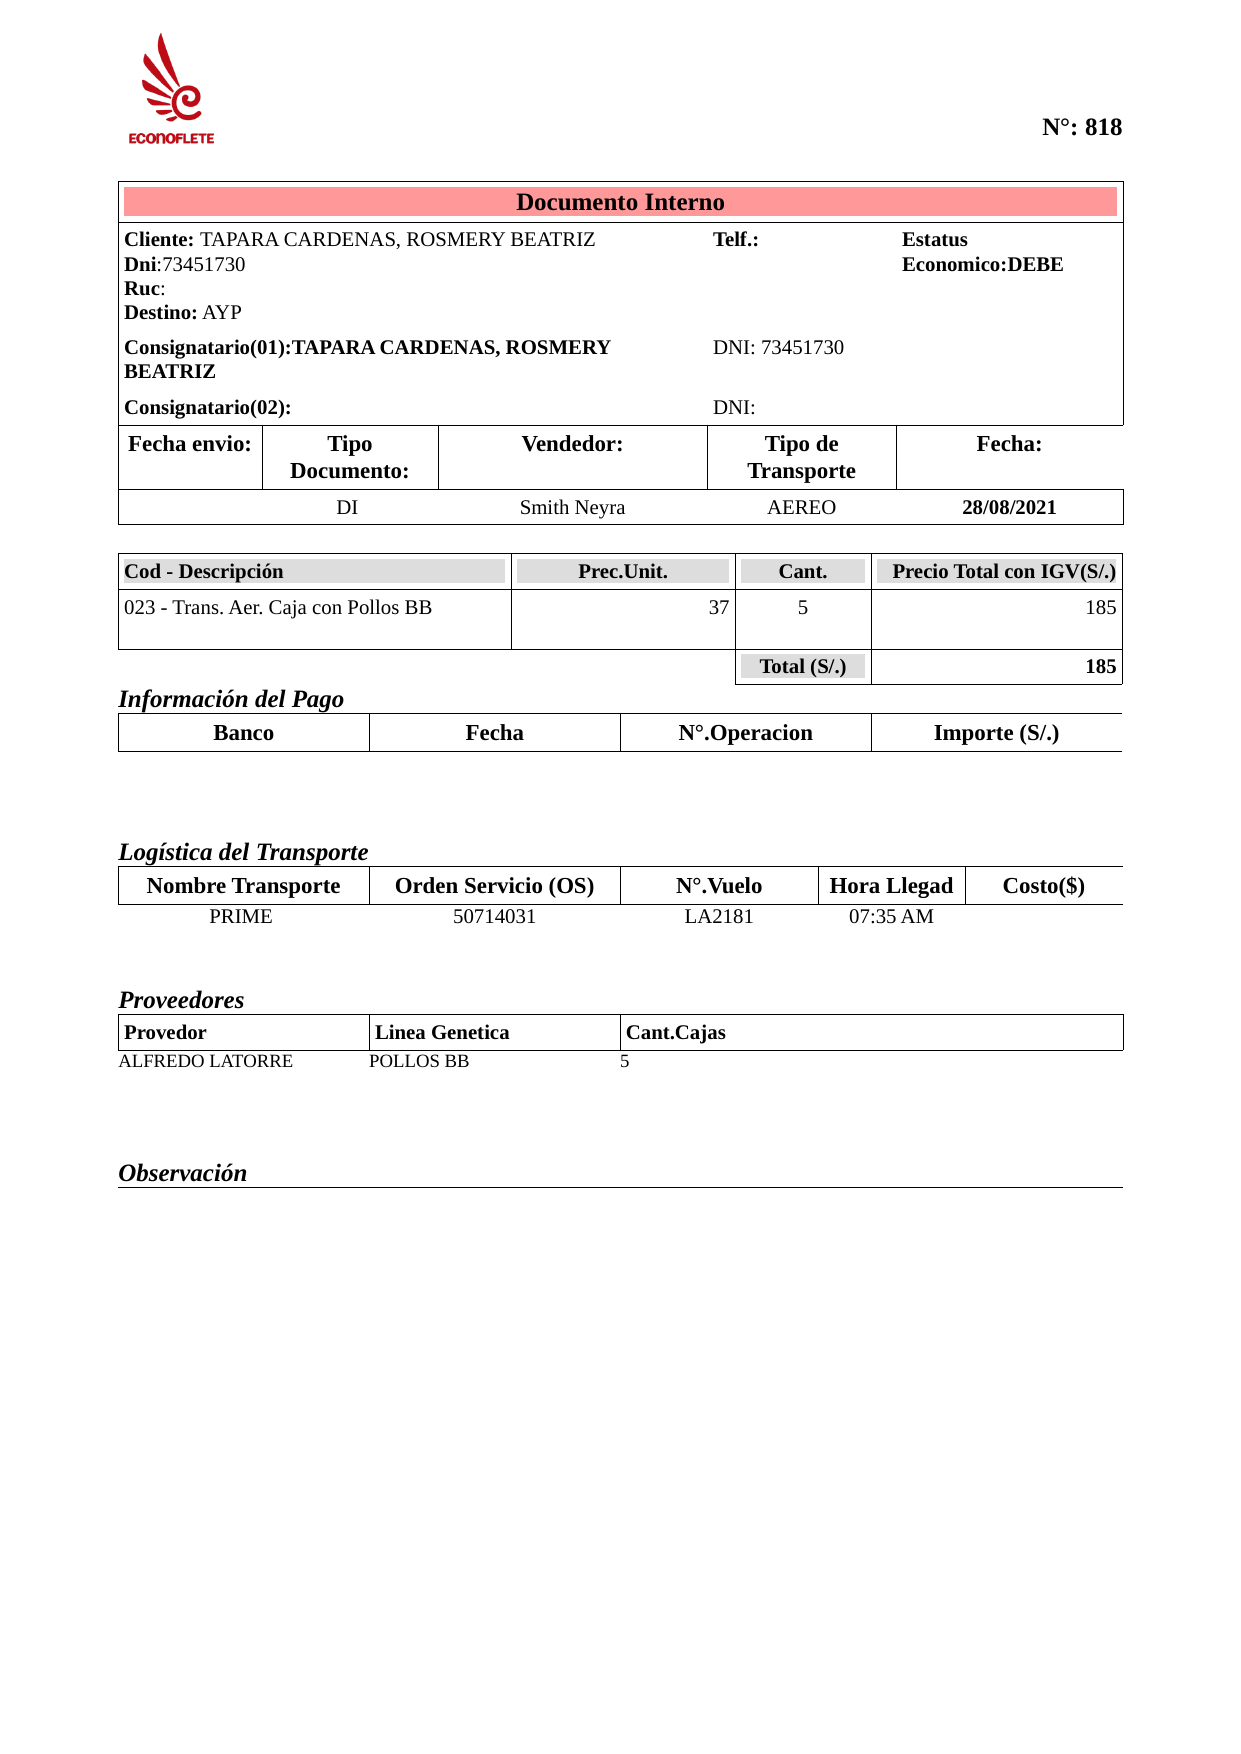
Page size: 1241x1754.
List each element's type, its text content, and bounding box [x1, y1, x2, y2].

text Proveedores [118, 986, 1122, 1014]
table_cell DNI: 73451730 [707, 329, 1123, 389]
table_cell POLLOS BB [369, 1051, 620, 1072]
table_cell 07:35 AM [818, 905, 965, 928]
table_cell [118, 928, 369, 957]
table_header Nombre Transporte [119, 867, 369, 904]
table_cell [965, 905, 1123, 928]
table_cell [620, 752, 871, 780]
table_cell [369, 1136, 620, 1158]
table_header Cant. [736, 554, 871, 589]
table_cell [818, 928, 965, 957]
table_cell ALFREDO LATORRE [118, 1051, 369, 1072]
table_cell [118, 780, 369, 808]
table_cell [118, 1072, 369, 1093]
table_header Banco [119, 714, 369, 751]
table_cell [965, 928, 1123, 957]
text Logística del Transporte [118, 837, 1122, 866]
table_cell Cliente: TAPARA CARDENAS, ROSMERY BEATRIZ Dni:73451730 Ruc: Destino: AYP [119, 223, 707, 329]
table_cell [369, 957, 620, 986]
table_cell Vendedor: [439, 426, 707, 489]
table_cell Consignatario(01):TAPARA CARDENAS, ROSMERY BEATRIZ [119, 329, 707, 389]
table_header N°.Vuelo [621, 867, 818, 904]
table_cell [118, 957, 369, 986]
table_cell [119, 490, 262, 524]
table_cell 5 [736, 590, 871, 648]
table_cell [871, 752, 1122, 780]
table_cell [369, 1093, 620, 1115]
table_cell LA2181 [620, 905, 818, 928]
table_cell [871, 780, 1122, 808]
table_cell [620, 1136, 1123, 1158]
table_cell Estatus Economico:DEBE [896, 223, 1123, 329]
table_cell Fecha: [897, 426, 1123, 489]
table_cell 37 [512, 590, 735, 648]
table_cell [620, 809, 871, 837]
table_cell [118, 650, 511, 684]
table_header Fecha [370, 714, 620, 751]
table_cell DI [262, 490, 438, 524]
table_cell [965, 957, 1123, 986]
table_cell [620, 1093, 1123, 1115]
table_cell [118, 1093, 369, 1115]
table_cell 185 [872, 590, 1122, 648]
table_cell [369, 1072, 620, 1093]
table_cell [620, 780, 871, 808]
table_header Prec.Unit. [512, 554, 735, 589]
table_cell AEREO [707, 490, 896, 524]
table_cell Smith Neyra [438, 490, 707, 524]
table_cell [620, 1115, 1123, 1136]
table_cell [369, 928, 620, 957]
table_cell PRIME [118, 905, 369, 928]
table_header Linea Genetica [370, 1015, 620, 1050]
table_cell [871, 809, 1122, 837]
table_cell [620, 928, 818, 957]
table_cell [118, 1136, 369, 1158]
table_cell [511, 650, 735, 684]
table_cell Total (S/.) [736, 650, 871, 684]
table_cell [369, 809, 620, 837]
table_cell 023 - Trans. Aer. Caja con Pollos BB [119, 590, 511, 648]
table_header Cant.Cajas [621, 1015, 1123, 1050]
table_header Cod - Descripción [119, 554, 511, 589]
table_cell Tipo Documento: [263, 426, 438, 489]
table_cell Consignatario(02): [119, 389, 707, 424]
table_cell 50714031 [369, 905, 620, 928]
table_cell Fecha envio: [119, 426, 262, 489]
table_header Orden Servicio (OS) [370, 867, 620, 904]
table_cell [369, 752, 620, 780]
table_header N°.Operacion [621, 714, 871, 751]
table_header Costo($) [966, 867, 1123, 904]
table_cell 28/08/2021 [896, 490, 1123, 524]
text Observación [118, 1158, 1122, 1187]
picture [118, 32, 225, 144]
table_cell 5 [620, 1051, 1123, 1072]
table_header Documento Interno [119, 182, 1123, 222]
table_cell Tipo de Transporte [708, 426, 896, 489]
table_header Provedor [119, 1015, 369, 1050]
table_cell [369, 780, 620, 808]
table_cell 185 [872, 650, 1122, 684]
table_cell DNI: [707, 389, 1123, 424]
table_header Importe (S/.) [872, 714, 1122, 751]
table_cell [818, 957, 965, 986]
table_header Precio Total con IGV(S/.) [872, 554, 1122, 589]
table_cell [118, 809, 369, 837]
table_header Hora Llegad [819, 867, 965, 904]
table_cell [369, 1115, 620, 1136]
table_cell [118, 1115, 369, 1136]
text Información del Pago [118, 684, 1122, 713]
table_cell [118, 752, 369, 780]
table_cell [620, 957, 818, 986]
table_cell [620, 1072, 1123, 1093]
table_header [118, 1188, 1123, 1211]
table_cell Telf.: [707, 223, 896, 329]
